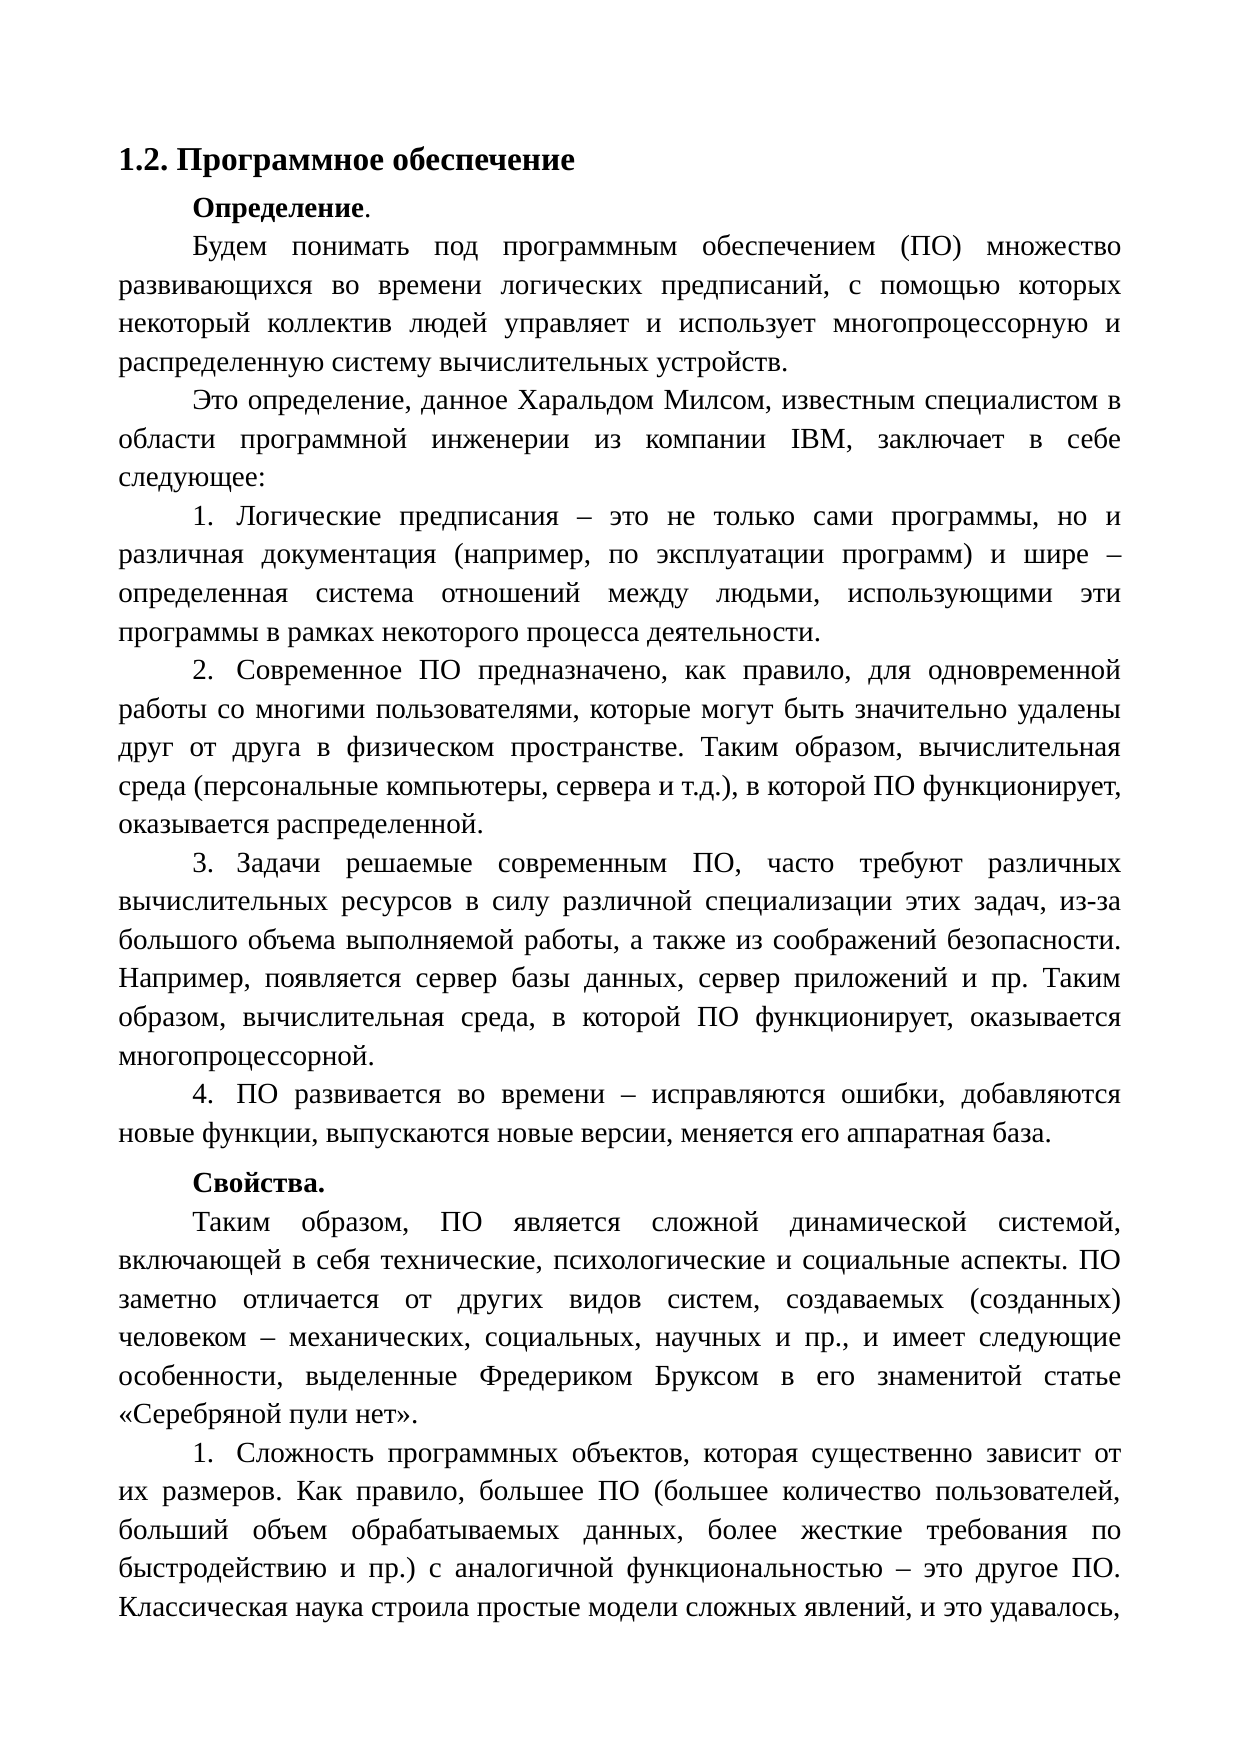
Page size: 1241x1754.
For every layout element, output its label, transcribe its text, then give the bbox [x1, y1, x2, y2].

list Логические предписания – это не только сами программы, но и различная документация (например, по эксплуатации программ) и шире – определенная система отношений между людьми, использующими эти программы в рамках некоторого процесса деятельности. [118, 498, 1122, 647]
list ПО развивается во времени – исправляются ошибки, добавляются новые функции, выпускаются новые версии, меняется его аппаратная база. [118, 1076, 1122, 1148]
text Свойства. [118, 1165, 1122, 1199]
list Сложность программных объектов, которая существенно зависит от их размеров. Как правило, большее ПО (большее количество пользователей, больший объем обрабатываемых данных, более жесткие требования по быстродействию и пр.) с аналогичной функциональностью – это другое ПО. Классическая наука строила простые модели сложных явлений, и это удавалось, [118, 1435, 1122, 1623]
list Современное ПО предназначено, как правило, для одновременной работы со многими пользователями, которые могут быть значительно удалены друг от друга в физическом пространстве. Таким образом, вычислительная среда (персональные компьютеры, сервера и т.д.), в которой ПО функционирует, оказывается распределенной. [118, 652, 1122, 840]
text Определение. [118, 190, 1122, 223]
text Это определение, данное Харальдом Милсом, известным специалистом в области программной инженерии из компании IBM, заключает в себе следующее: [118, 382, 1122, 493]
text Таким образом, ПО является сложной динамической системой, включающей в себя технические, психологические и социальные аспекты. ПО заметно отличается от других видов систем, создаваемых (созданных) человеком – механических, социальных, научных и пр., и имеет следующие особенности, выделенные Фредериком Бруксом в его знаменитой статье «Серебряной пули нет». [118, 1204, 1122, 1430]
list Задачи решаемые современным ПО, часто требуют различных вычислительных ресурсов в силу различной специализации этих задач, из-за большого объема выполняемой работы, а также из соображений безопасности. Например, появляется сервер базы данных, сервер приложений и пр. Таким образом, вычислительная среда, в которой ПО функционирует, оказывается многопроцессорной. [118, 845, 1122, 1071]
text Будем понимать под программным обеспечением (ПО) множество развивающихся во времени логических предписаний, с помощью которых некоторый коллектив людей управляет и использует многопроцессорную и распределенную систему вычислительных устройств. [118, 228, 1122, 377]
subtitle 1.2. Программное обеспечение [118, 139, 1122, 177]
